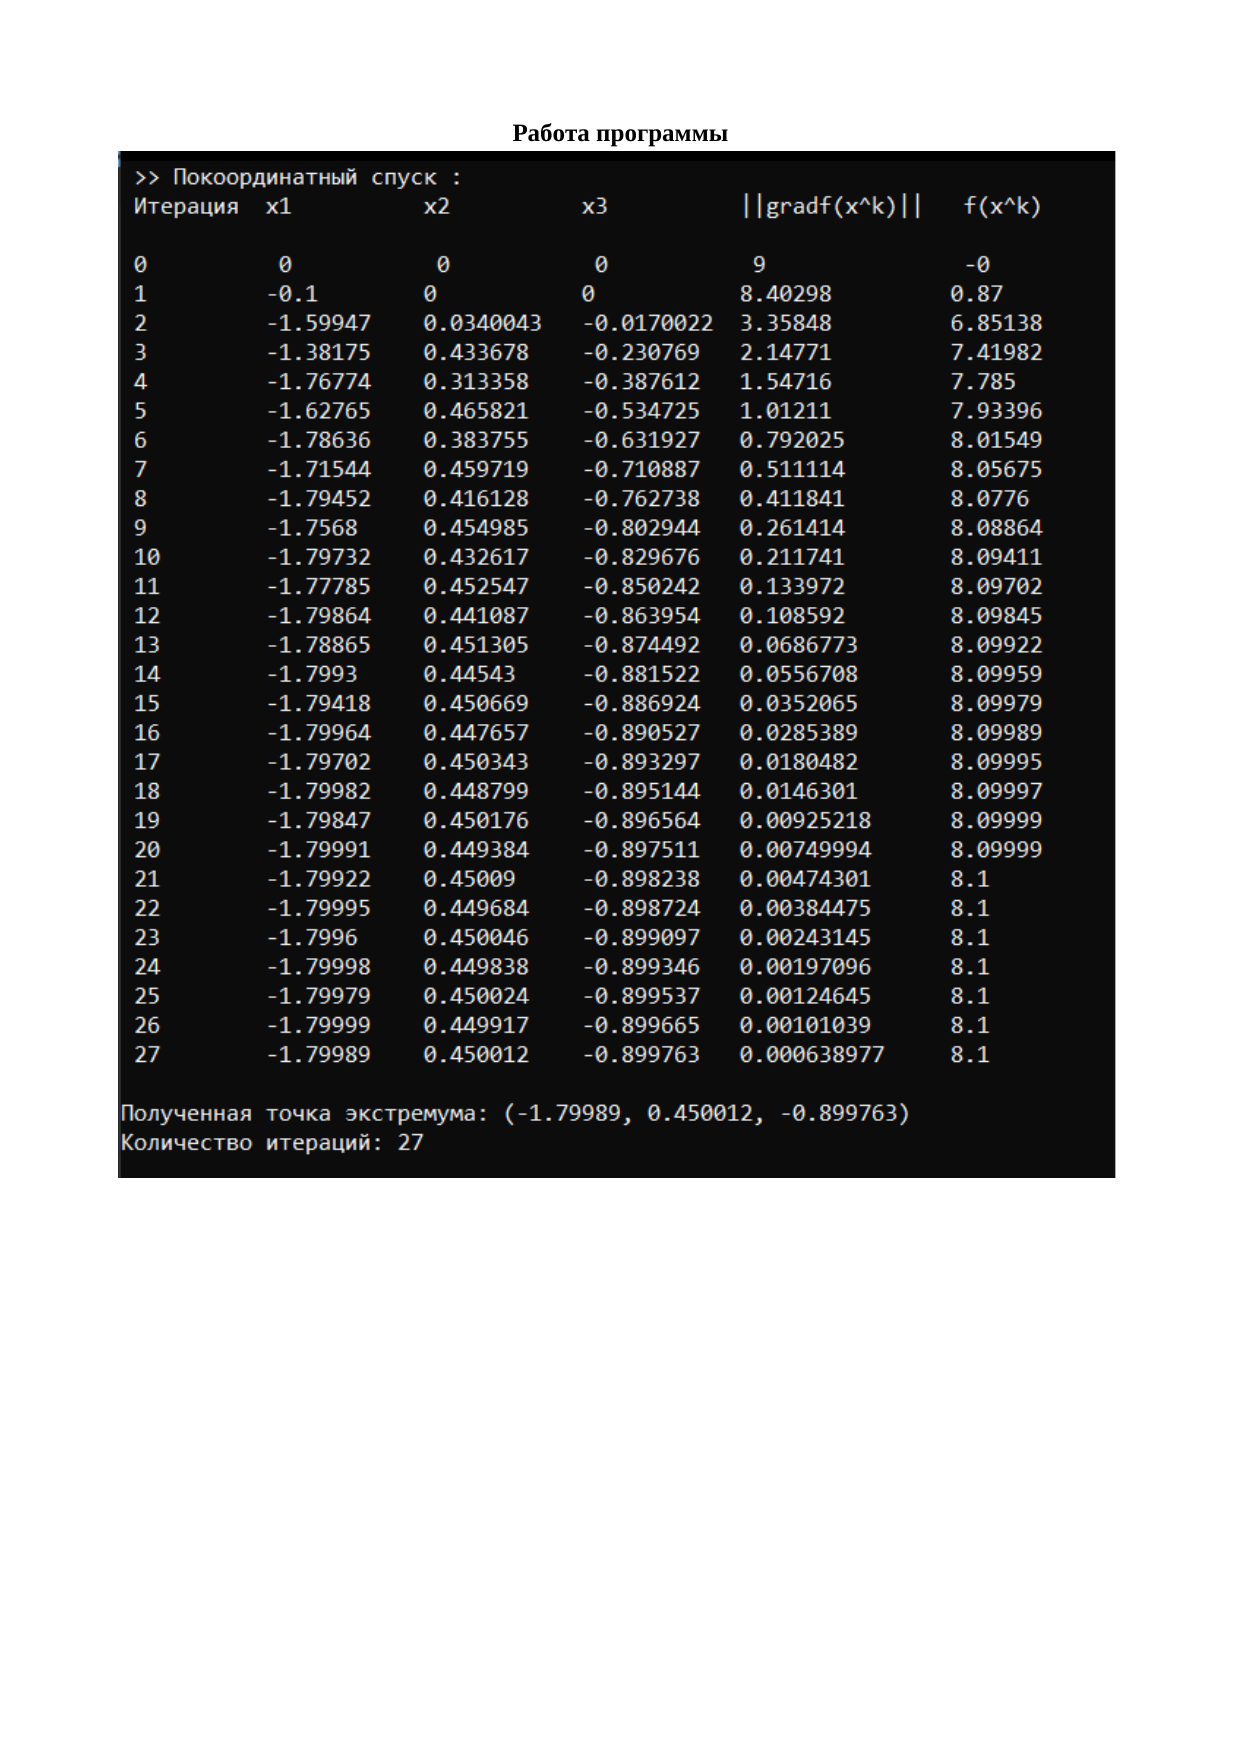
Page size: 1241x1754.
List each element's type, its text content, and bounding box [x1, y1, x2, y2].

picture [118, 151, 1116, 1178]
text Работа программы [118, 118, 1122, 147]
